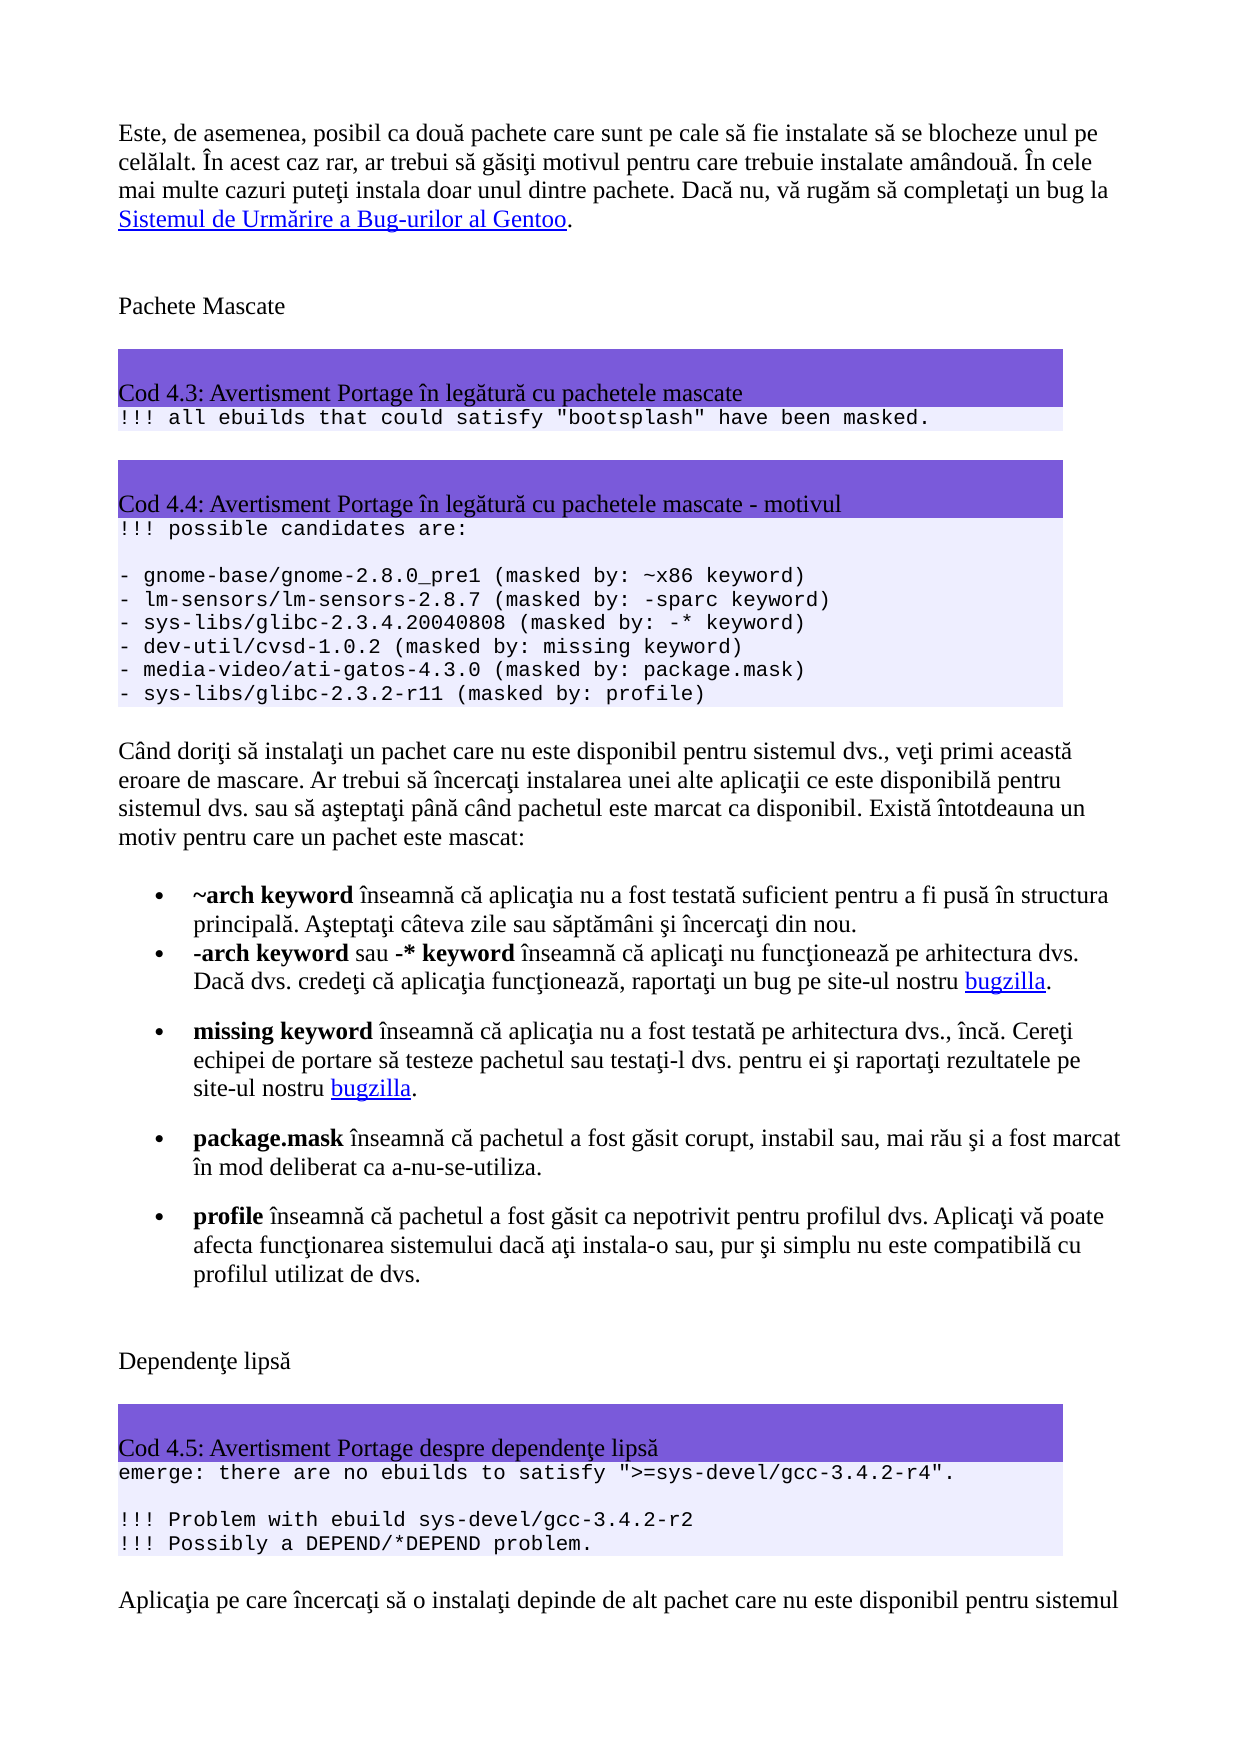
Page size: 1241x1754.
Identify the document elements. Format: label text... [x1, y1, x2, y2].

text Pachete Mascate [118, 291, 1122, 320]
list -arch keyword sau -* keyword înseamnă că aplicaţi nu funcţionează pe arhitectura dvs. Dacă dvs. credeţi că aplicaţia funcţionează, raportaţi un bug pe site-ul nostru bugzilla. [156, 938, 1122, 995]
list package.mask înseamnă că pachetul a fost găsit corupt, instabil sau, mai rău şi a fost marcat în mod deliberat ca a-nu-se-utiliza. [156, 1123, 1122, 1181]
list profile înseamnă că pachetul a fost găsit ca nepotrivit pentru profilul dvs. Aplicaţi vă poate afecta funcţionarea sistemului dacă aţi instala-o sau, pur şi simplu nu este compatibilă cu profilul utilizat de dvs. [156, 1201, 1122, 1288]
table_cell emerge: there are no ebuilds to satisfy ">=sys-devel/gcc-3.4.2-r4". !!! Problem with ebuild sys-devel/gcc-3.4.2-r2 !!! Possibly a DEPEND/*DEPEND problem. [118, 1462, 1063, 1556]
list ~arch keyword înseamnă că aplicaţia nu a fost testată suficient pentru a fi pusă în structura principală. Aşteptaţi câteva zile sau săptămâni şi încercaţi din nou. [156, 880, 1122, 938]
table_header Cod 4.3: Avertisment Portage în legătură cu pachetele mascate [118, 349, 1063, 407]
text Aplicaţia pe care încercaţi să o instalaţi depinde de alt pachet care nu este disponibil pentru sistemul [118, 1586, 1122, 1614]
table_cell !!! all ebuilds that could satisfy "bootsplash" have been masked. [118, 407, 1063, 431]
list missing keyword înseamnă că aplicaţia nu a fost testată pe arhitectura dvs., încă. Cereţi echipei de portare să testeze pachetul sau testaţi-l dvs. pentru ei şi raportaţi rezultatele pe site-ul nostru bugzilla. [156, 1016, 1122, 1102]
text Când doriţi să instalaţi un pachet care nu este disponibil pentru sistemul dvs., veţi primi această eroare de mascare. Ar trebui să încercaţi instalarea unei alte aplicaţii ce este disponibilă pentru sistemul dvs. sau să aşteptaţi până când pachetul este marcat ca disponibil. Există întotdeauna un motiv pentru care un pachet este mascat: [118, 736, 1122, 851]
table_header Cod 4.5: Avertisment Portage despre dependenţe lipsă [118, 1404, 1063, 1462]
text Dependenţe lipsă [118, 1346, 1122, 1375]
table_header Cod 4.4: Avertisment Portage în legătură cu pachetele mascate - motivul [118, 460, 1063, 518]
text Este, de asemenea, posibil ca două pachete care sunt pe cale să fie instalate să se blocheze unul pe celălalt. În acest caz rar, ar trebui să găsiţi motivul pentru care trebuie instalate amândouă. În cele mai multe cazuri puteţi instala doar unul dintre pachete. Dacă nu, vă rugăm să completaţi un bug la Sistemul de Urmărire a Bug-urilor al Gentoo. [118, 118, 1122, 233]
table_cell !!! possible candidates are: - gnome-base/gnome-2.8.0_pre1 (masked by: ~x86 keyword) - lm-sensors/lm-sensors-2.8.7 (masked by: -sparc keyword) - sys-libs/glibc-2.3.4.20040808 (masked by: -* keyword) - dev-util/cvsd-1.0.2 (masked by: missing keyword) - media-video/ati-gatos-4.3.0 (masked by: package.mask) - sys-libs/glibc-2.3.2-r11 (masked by: profile) [118, 518, 1063, 707]
